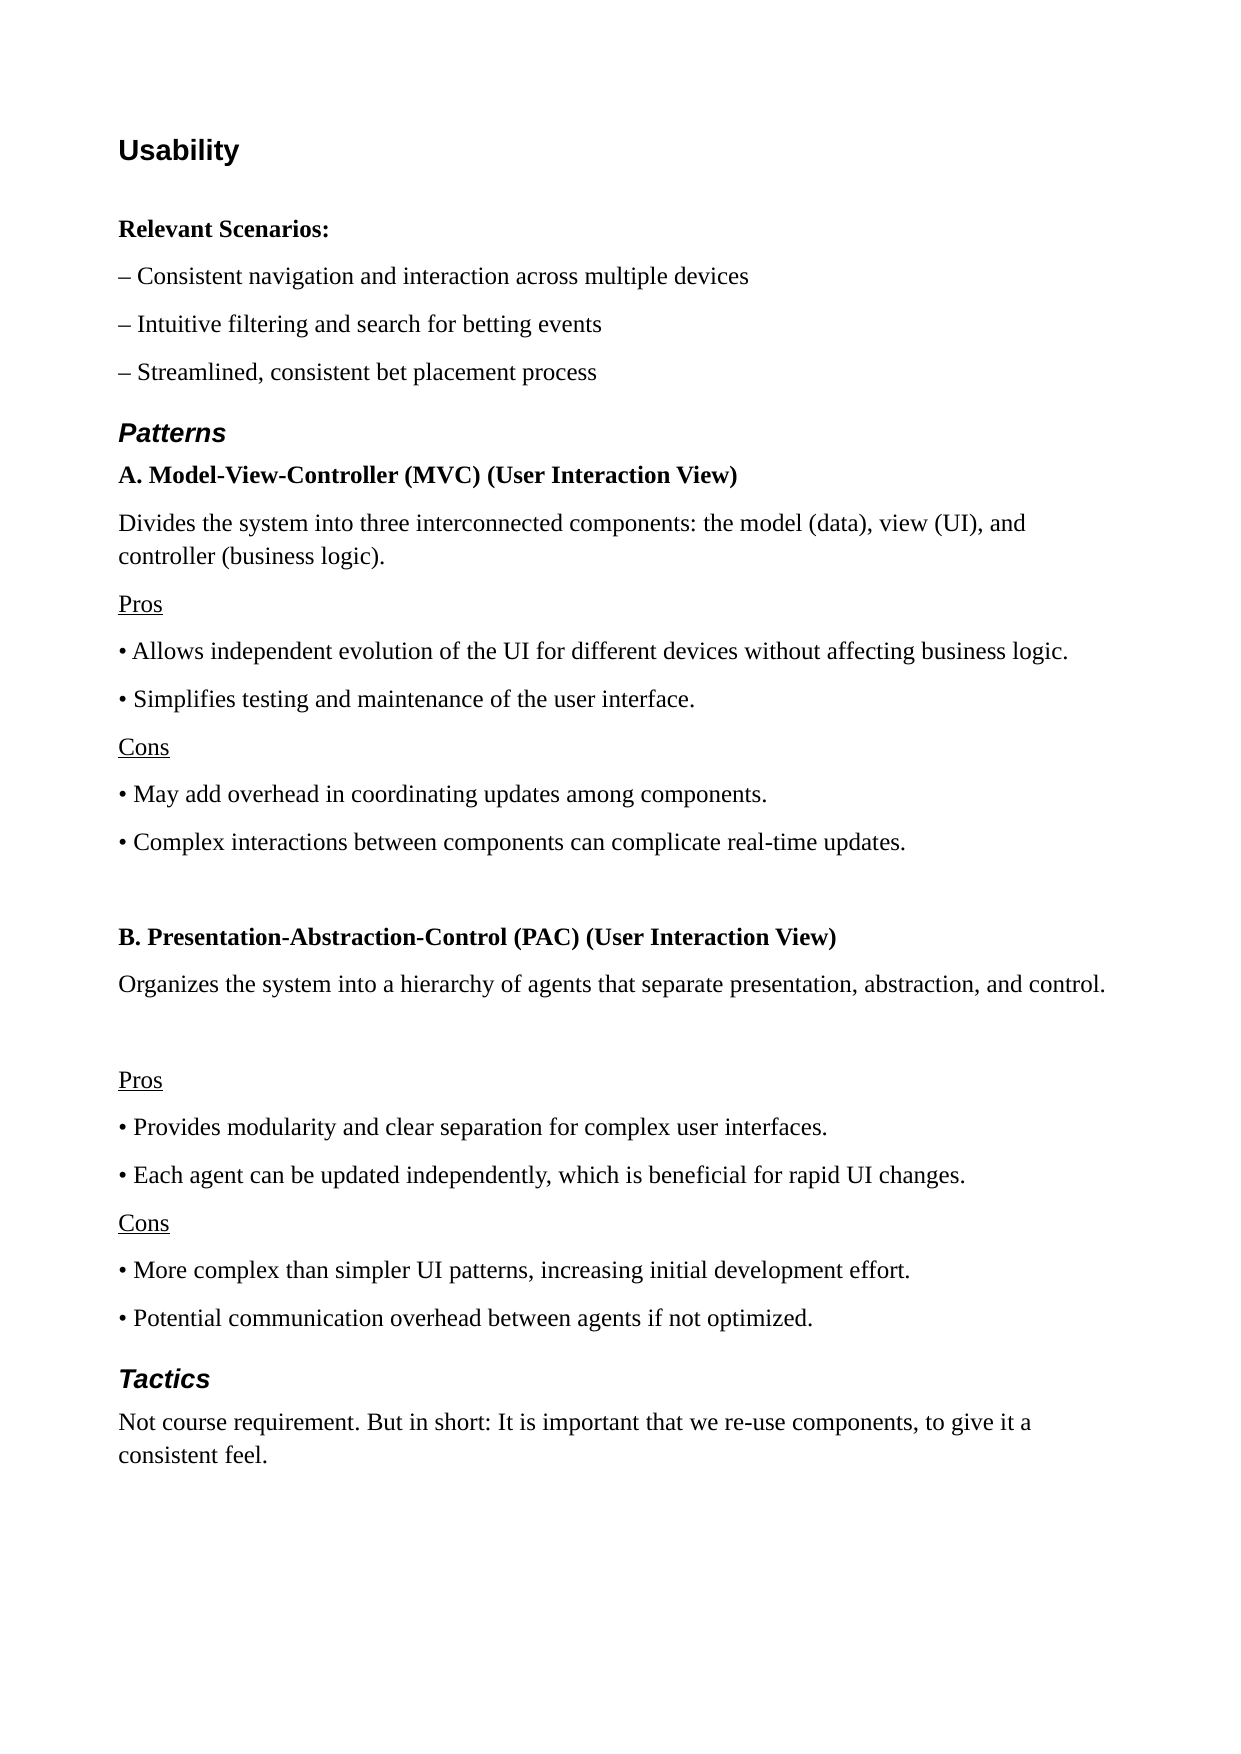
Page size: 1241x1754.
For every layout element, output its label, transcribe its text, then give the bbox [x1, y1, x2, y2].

text Cons [118, 1208, 1122, 1236]
text – Intuitive filtering and search for betting events [118, 309, 1122, 338]
text • May add overhead in coordinating updates among components. [118, 779, 1122, 808]
text Pros [118, 589, 1122, 617]
text – Consistent navigation and interaction across multiple devices [118, 261, 1122, 290]
text • Each agent can be updated independently, which is beneficial for rapid UI changes. [118, 1160, 1122, 1189]
text B. Presentation-Abstraction-Control (PAC) (User Interaction View) [118, 922, 1122, 951]
text • Complex interactions between components can complicate real-time updates. [118, 827, 1122, 856]
text • Potential communication overhead between agents if not optimized. [118, 1303, 1122, 1332]
subtitle Usability [118, 133, 1122, 166]
text Divides the system into three interconnected components: the model (data), view (UI), and controller (business logic). [118, 508, 1122, 570]
subtitle Tactics [118, 1363, 1122, 1394]
text A. Model-View-Controller (MVC) (User Interaction View) [118, 461, 1122, 489]
text • More complex than simpler UI patterns, increasing initial development effort. [118, 1255, 1122, 1284]
text • Provides modularity and clear separation for complex user interfaces. [118, 1112, 1122, 1141]
text Relevant Scenarios: [118, 214, 1122, 243]
text • Simplifies testing and maintenance of the user interface. [118, 684, 1122, 713]
subtitle Patterns [118, 417, 1122, 448]
text • Allows independent evolution of the UI for different devices without affecting business logic. [118, 636, 1122, 665]
text Cons [118, 732, 1122, 760]
text – Streamlined, consistent bet placement process [118, 357, 1122, 385]
text Organizes the system into a hierarchy of agents that separate presentation, abstraction, and control. [118, 969, 1122, 998]
text Pros [118, 1065, 1122, 1093]
text Not course requirement. But in short: It is important that we re-use components, to give it a consistent feel. [118, 1407, 1122, 1468]
